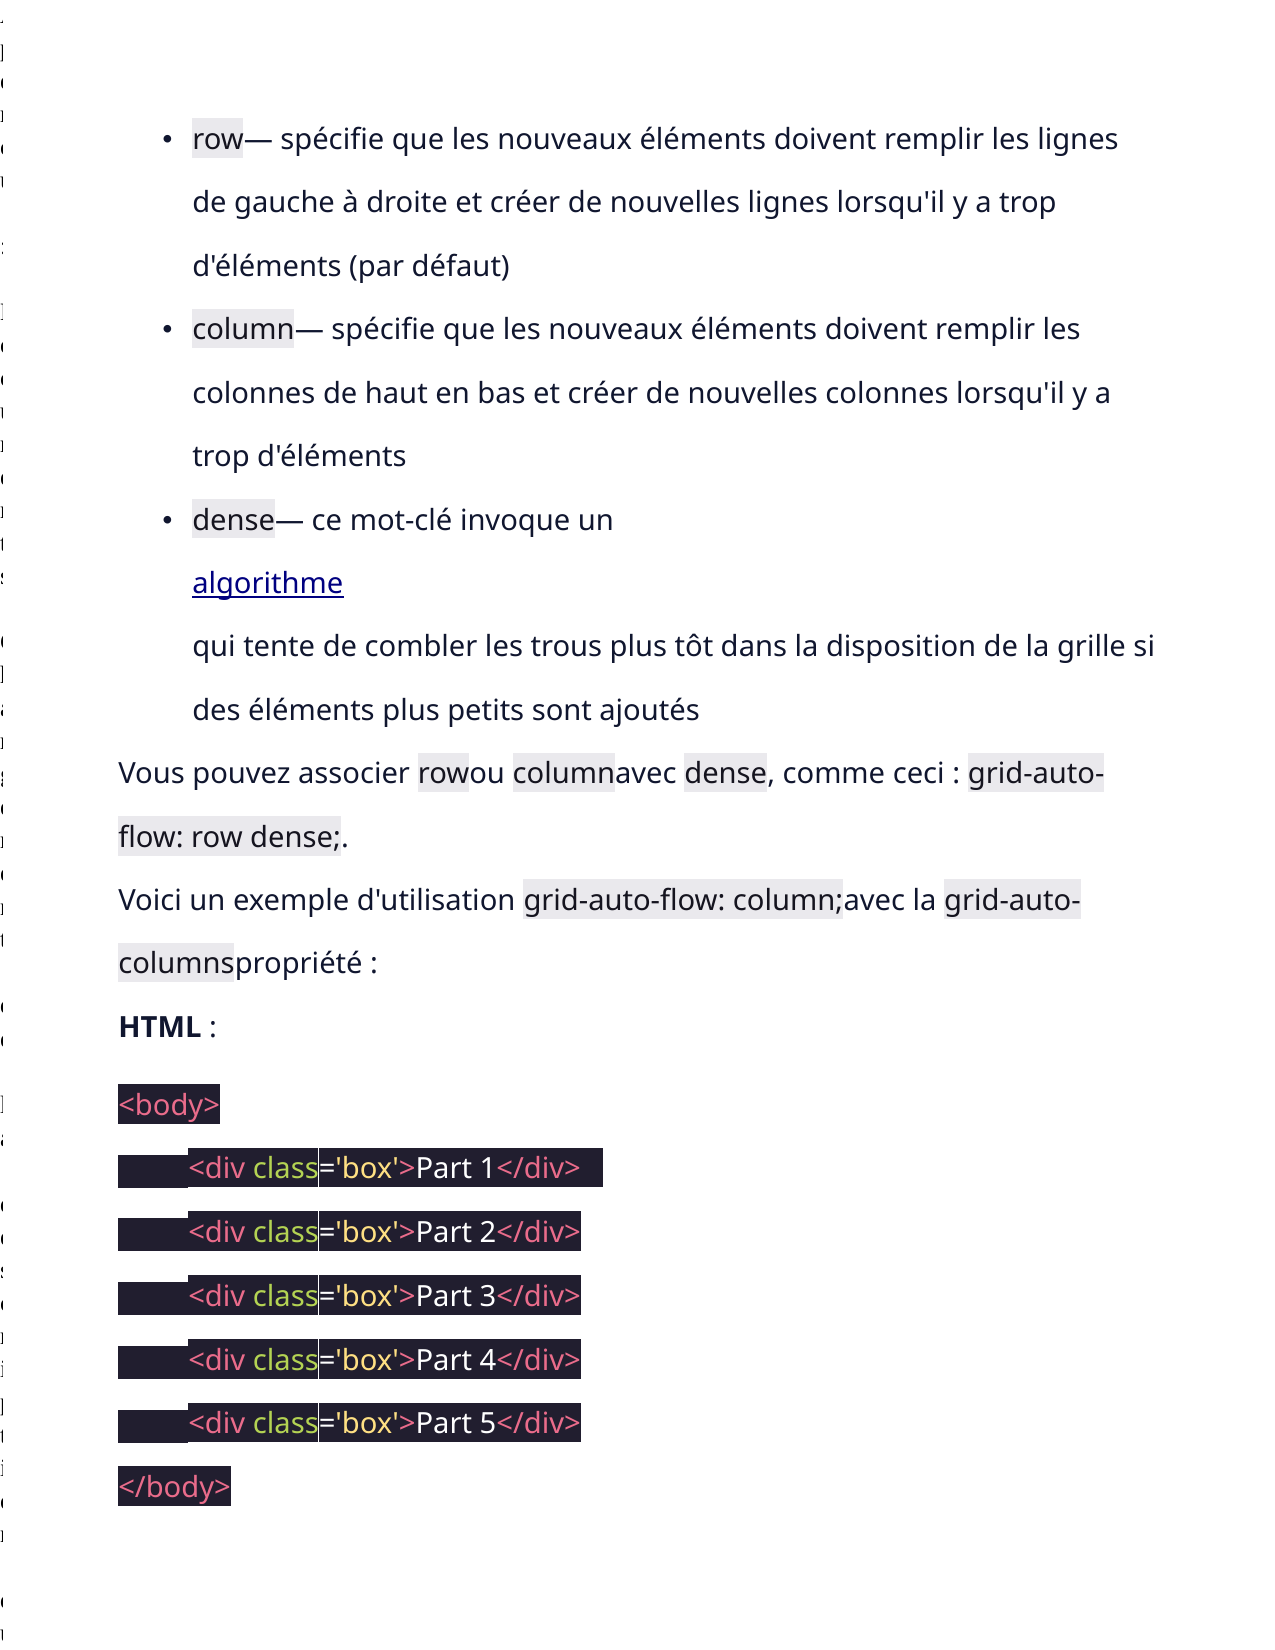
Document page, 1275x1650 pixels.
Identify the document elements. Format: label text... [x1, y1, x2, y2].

list qui tente de combler les trous plus tôt dans la disposition de la grille si des éléments plus petits sont ajoutés [162, 626, 1157, 729]
list row— spécifie que les nouveaux éléments doivent remplir les lignes de gauche à droite et créer de nouvelles lignes lorsqu'il y a trop d'éléments (par défaut) [162, 118, 1157, 285]
text HTML : [118, 1006, 1157, 1046]
text <div class='box'>Part 5</div> [118, 1403, 1157, 1443]
text <div class='box'>Part 4</div> [118, 1339, 1157, 1379]
text </body> [118, 1466, 1157, 1506]
text Voici un exemple d'utilisation grid-auto-flow: column;avec la grid-auto-columnspropriété : [118, 879, 1157, 982]
text <div class='box'>Part 1</div> [118, 1148, 1157, 1188]
list algorithme [162, 562, 1157, 602]
text <body> [118, 1084, 1157, 1124]
text <div class='box'>Part 2</div> [118, 1211, 1157, 1251]
list dense— ce mot-clé invoque un [162, 499, 1157, 538]
text <div class='box'>Part 3</div> [118, 1275, 1157, 1315]
text Vous pouvez associer rowou columnavec dense, comme ceci : grid-auto-flow: row dense;. [118, 752, 1157, 856]
list column— spécifie que les nouveaux éléments doivent remplir les colonnes de haut en bas et créer de nouvelles colonnes lorsqu'il y a trop d'éléments [162, 308, 1157, 475]
